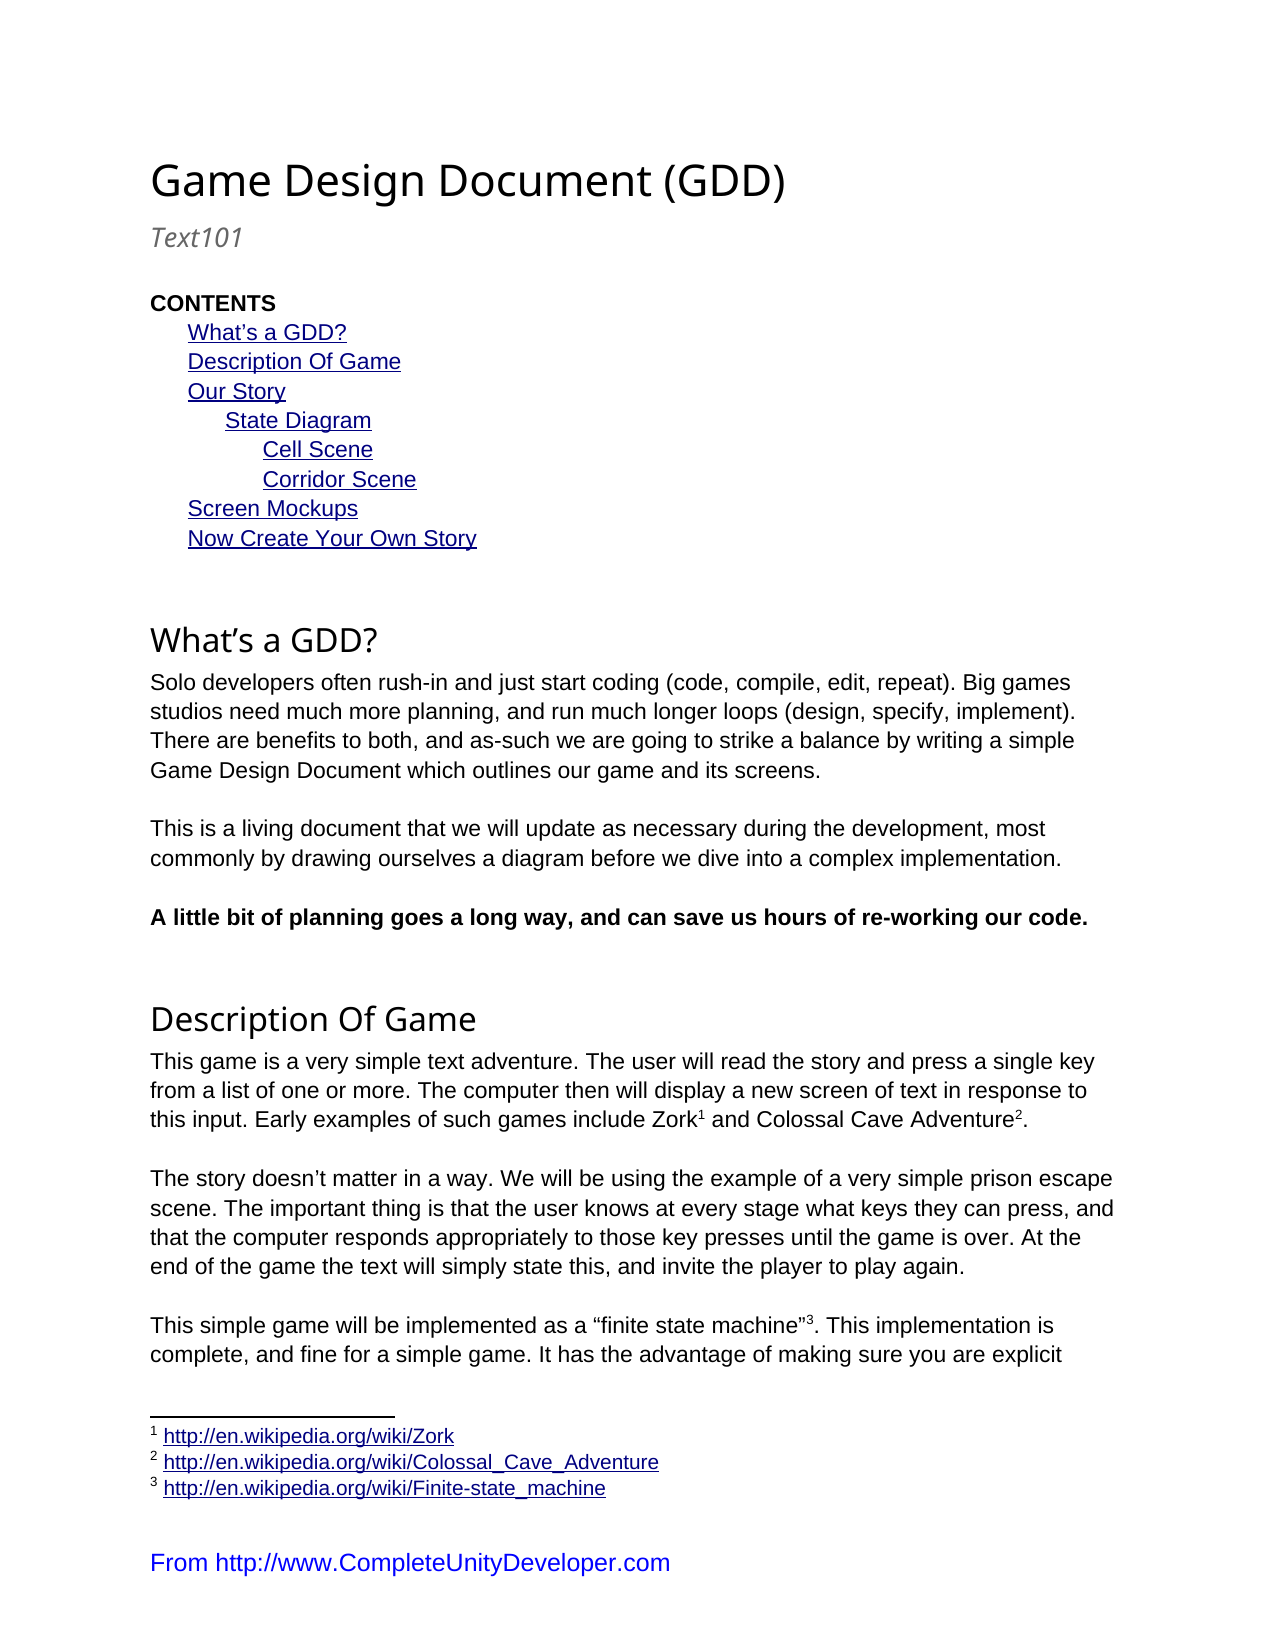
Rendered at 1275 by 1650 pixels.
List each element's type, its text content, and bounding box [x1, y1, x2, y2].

text This is a living document that we will update as necessary during the development, most commonly by drawing ourselves a diagram before we dive into a complex implementation. [150, 816, 1125, 871]
text Our Story [187, 378, 1125, 404]
text Now Create Your Own Story [187, 525, 1125, 551]
text Solo developers often rush-in and just start coding (code, compile, edit, repeat). Big games studios need much more planning, and run much longer loops (design, specify, implement). There are benefits to both, and as-such we are going to strike a balance by writing a simple Game Design Document which outlines our game and its screens. [150, 669, 1125, 783]
text This simple game will be implemented as a “finite state machine”. This implementation is complete, and fine for a simple game. It has the advantage of making sure you are explicit [150, 1313, 1125, 1368]
text Cell Scene [262, 437, 1125, 463]
text http://en.wikipedia.org/wiki/Finite-state_machine [150, 1474, 1125, 1500]
subtitle Description Of Game [150, 996, 1125, 1042]
subtitle What’s a GDD? [150, 617, 1125, 662]
text State Diagram [225, 408, 1125, 433]
text The story doesn’t matter in a way. We will be using the example of a very simple prison escape scene. The important thing is that the user knows at every stage what keys they can press, and that the computer responds appropriately to those key presses until the game is over. At the end of the game the text will simply state this, and invite the player to play again. [150, 1166, 1125, 1279]
text This game is a very simple text adventure. The user will read the story and press a single key from a list of one or more. The computer then will display a new screen of text in response to this input. Early examples of such games include Zork and Colossal Cave Adventure. [150, 1048, 1125, 1133]
title Game Design Document (GDD) [150, 150, 1125, 209]
text Text101 [150, 218, 1125, 255]
text A little bit of planning goes a long way, and can save us hours of re-working our code. [150, 904, 1125, 930]
text Screen Mockups [187, 496, 1125, 521]
text http://en.wikipedia.org/wiki/Zork [150, 1423, 1125, 1449]
text http://en.wikipedia.org/wiki/Colossal_Cave_Adventure [150, 1449, 1125, 1474]
text CONTENTS [150, 290, 1125, 316]
text Description Of Game [187, 349, 1125, 374]
text What’s a GDD? [187, 319, 1125, 345]
text Corridor Scene [262, 466, 1125, 492]
